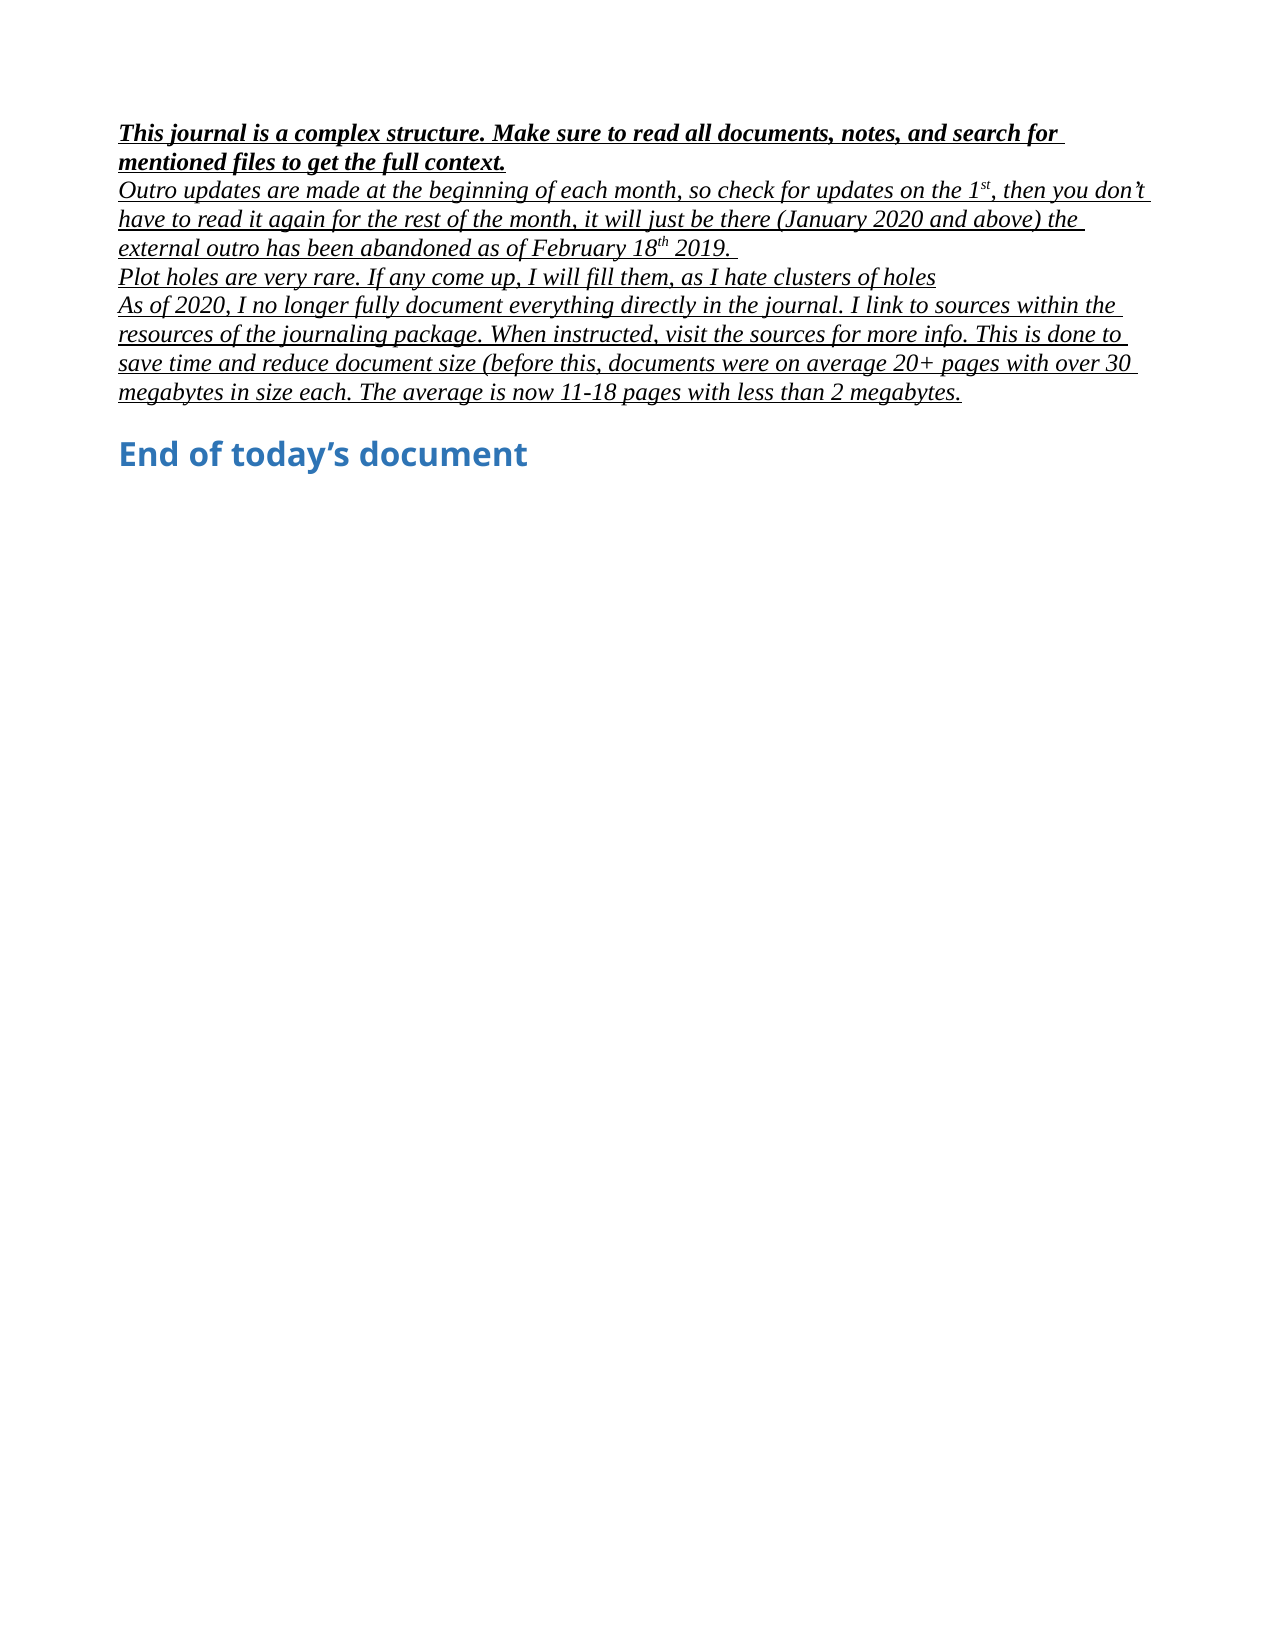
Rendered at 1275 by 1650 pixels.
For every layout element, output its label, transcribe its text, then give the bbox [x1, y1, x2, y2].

text As of 2020, I no longer fully document everything directly in the journal. I link to sources within the resources of the journaling package. When instructed, visit the sources for more info. This is done to save time and reduce document size (before this, documents were on average 20+ pages with over 30 megabytes in size each. The average is now 11-18 pages with less than 2 megabytes. [118, 291, 1157, 406]
subtitle End of today’s document [118, 431, 1157, 476]
text Outro updates are made at the beginning of each month, so check for updates on the 1st, then you don’t have to read it again for the rest of the month, it will just be there (January 2020 and above) the external outro has been abandoned as of February 18th 2019. [118, 176, 1157, 262]
text This journal is a complex structure. Make sure to read all documents, notes, and search for mentioned files to get the full context. [118, 118, 1157, 176]
text Plot holes are very rare. If any come up, I will fill them, as I hate clusters of holes [118, 262, 1157, 291]
